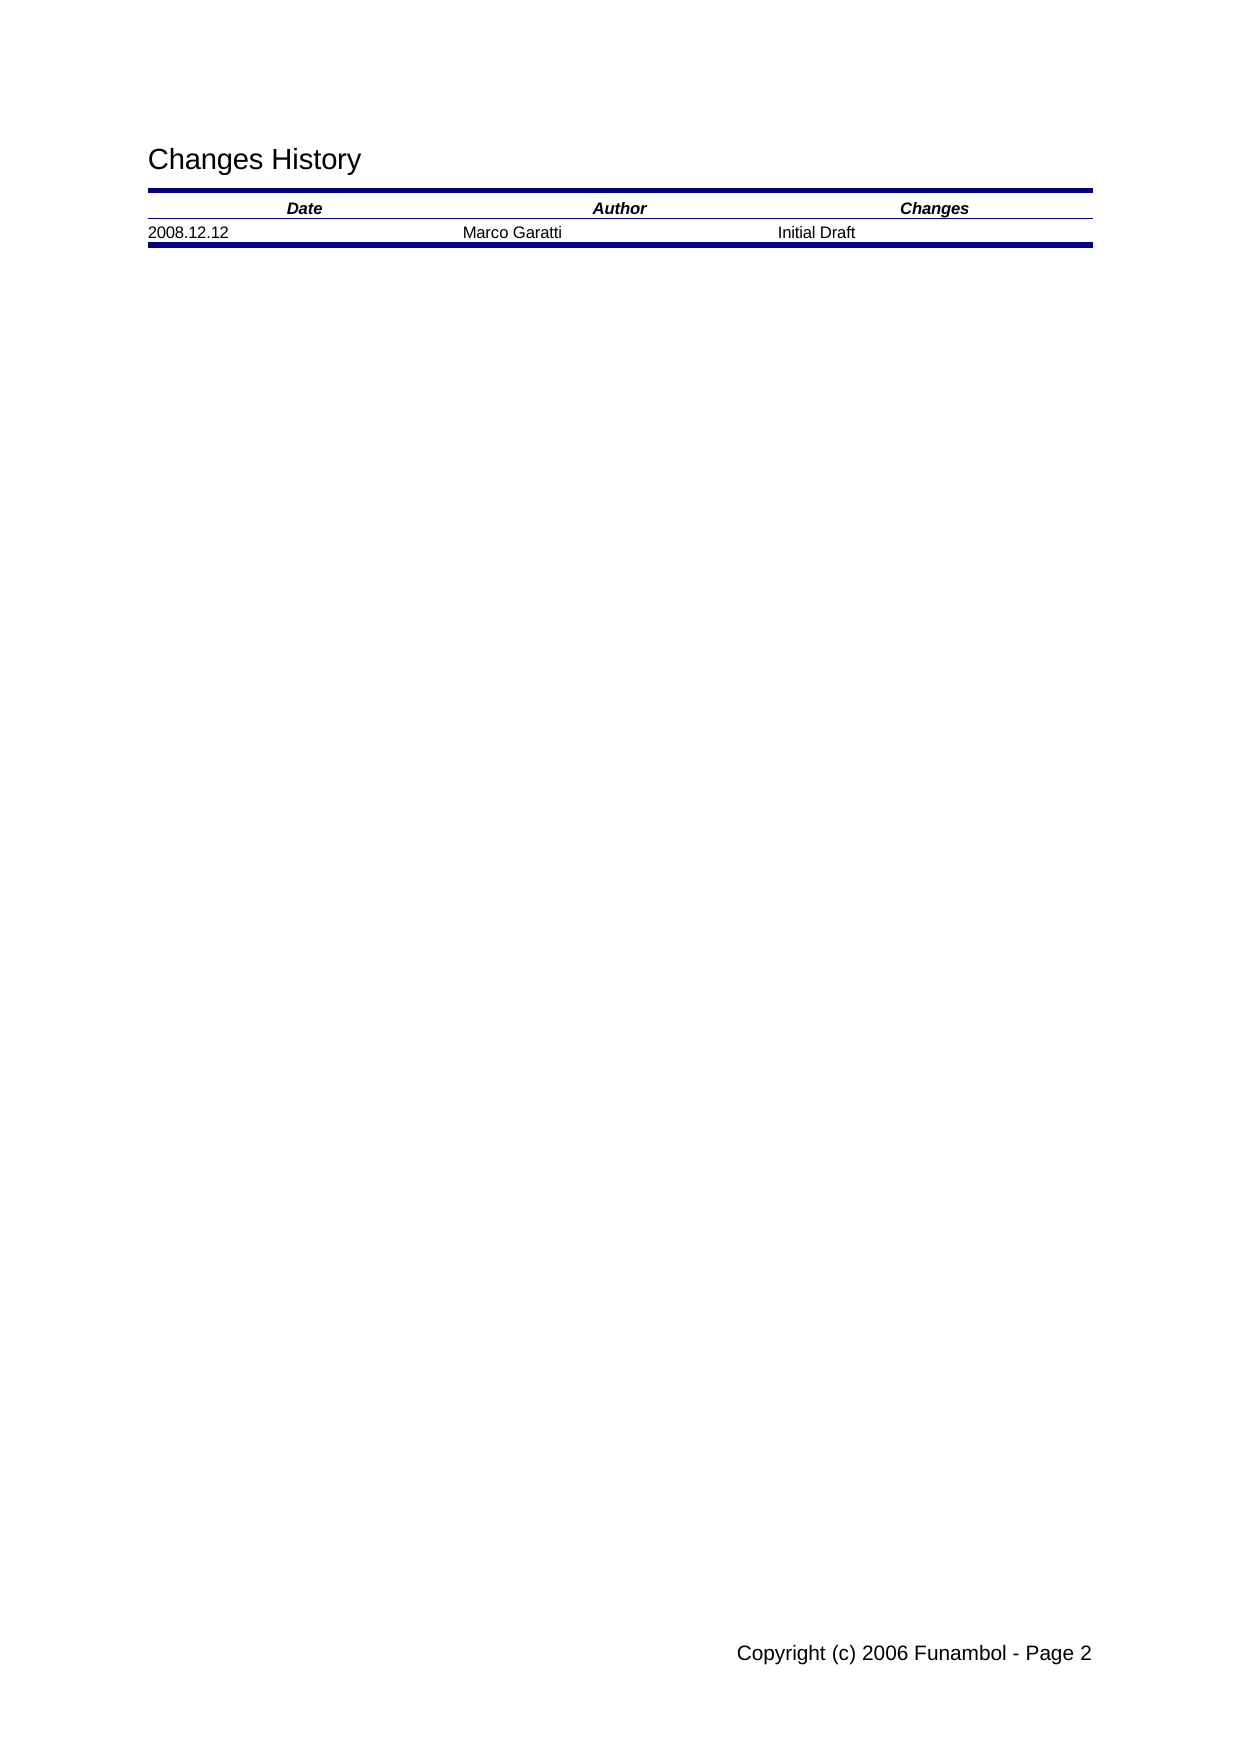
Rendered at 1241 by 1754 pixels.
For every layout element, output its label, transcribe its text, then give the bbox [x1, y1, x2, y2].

table_header Date [148, 193, 463, 218]
table_cell 2008.12.12 [148, 219, 463, 242]
table_cell Marco Garatti [463, 219, 778, 242]
subtitle Changes History [148, 143, 1093, 176]
table_cell Initial Draft [778, 219, 1093, 242]
table_header Author [463, 193, 778, 218]
table_header Changes [778, 193, 1093, 218]
